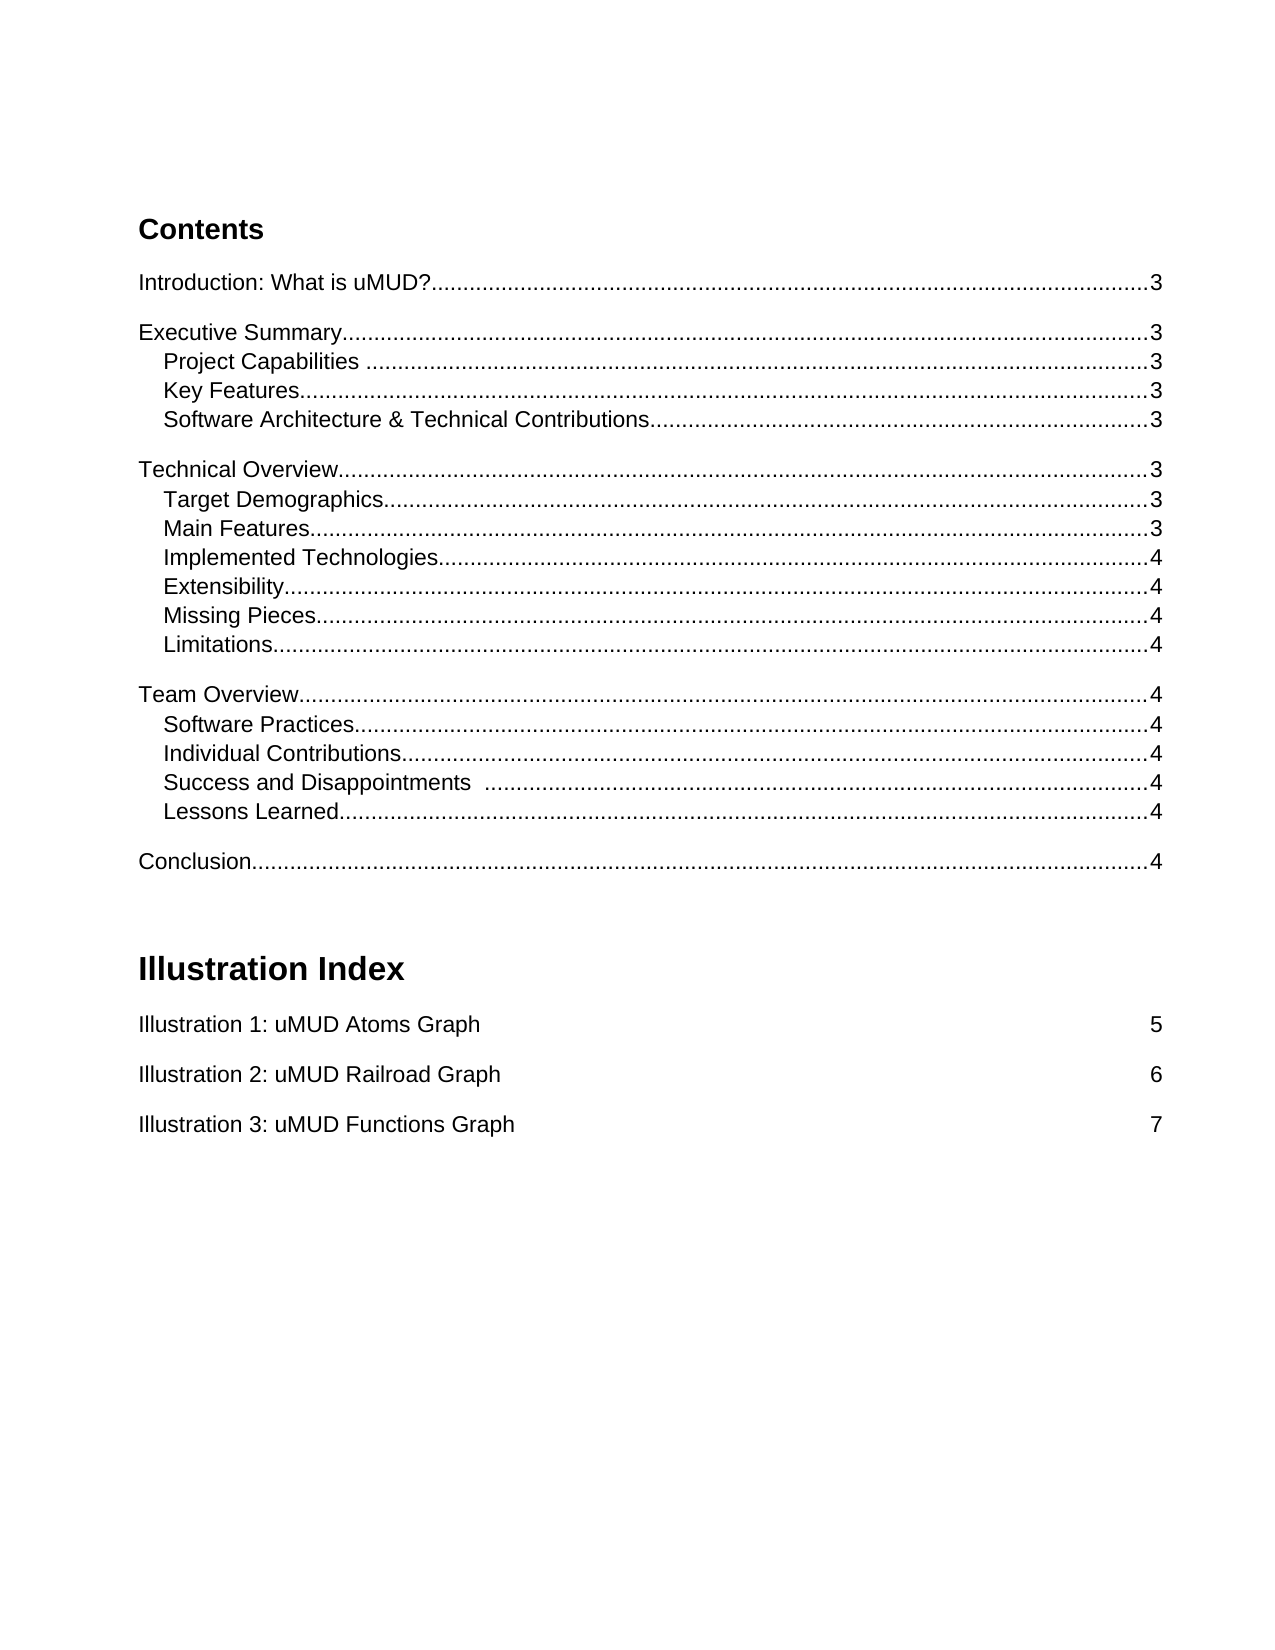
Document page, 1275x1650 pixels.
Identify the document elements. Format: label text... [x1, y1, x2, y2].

text Key Features 3 [163, 379, 1162, 404]
text Team Overview 4 [138, 683, 1162, 708]
text Introduction: What is uMUD? 3 [138, 270, 1162, 295]
text Target Demographics 3 [163, 487, 1162, 512]
text Illustration 1: uMUD Atoms Graph 5 [138, 1013, 1162, 1038]
text Technical Overview 3 [138, 458, 1162, 483]
text Implemented Technologies 4 [163, 545, 1162, 570]
text Limitations 4 [163, 633, 1162, 658]
text Software Practices 4 [163, 712, 1162, 737]
text Project Capabilities 3 [163, 349, 1162, 374]
text Lessons Learned 4 [163, 799, 1162, 824]
text Conclusion 4 [138, 849, 1162, 874]
text Executive Summary 3 [138, 320, 1162, 345]
subtitle Illustration Index [138, 949, 1162, 988]
text Missing Pieces 4 [163, 604, 1162, 629]
text Individual Contributions 4 [163, 741, 1162, 766]
text Illustration 3: uMUD Functions Graph 7 [138, 1113, 1162, 1138]
text Software Architecture & Technical Contributions 3 [163, 408, 1162, 433]
text Success and Disappointments 4 [163, 770, 1162, 795]
text Contents [138, 212, 1162, 245]
text Illustration 2: uMUD Railroad Graph 6 [138, 1063, 1162, 1088]
text Main Features 3 [163, 516, 1162, 541]
text Extensibility 4 [163, 574, 1162, 599]
